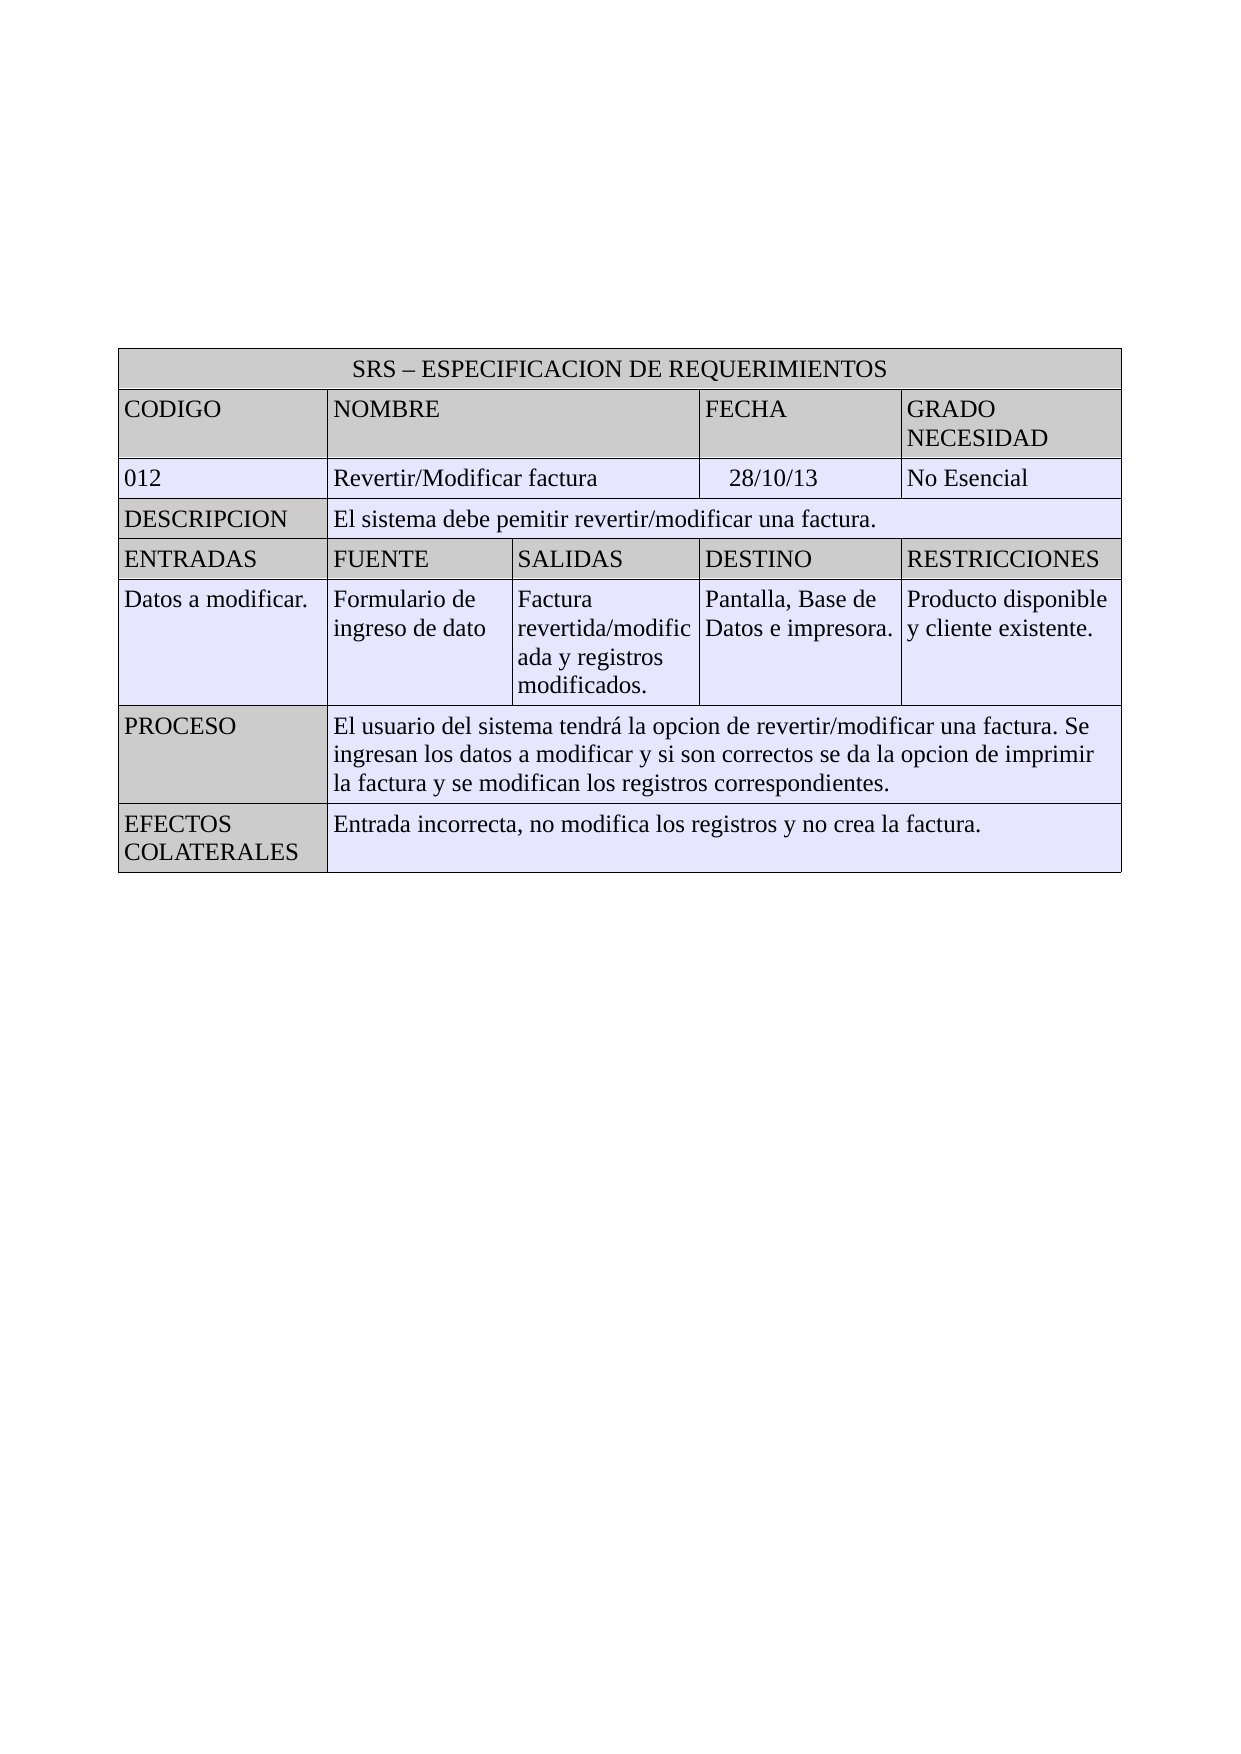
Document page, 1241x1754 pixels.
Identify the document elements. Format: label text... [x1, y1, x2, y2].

table_cell FUENTE [328, 539, 512, 578]
table_cell No Esencial [902, 459, 1121, 498]
table_cell 012 [119, 459, 327, 498]
table_cell Entrada incorrecta, no modifica los registros y no crea la factura. [328, 804, 1121, 872]
table_cell CODIGO [119, 390, 327, 457]
table_cell PROCESO [119, 706, 327, 803]
table_cell El sistema debe pemitir revertir/modificar una factura. [328, 499, 1121, 538]
table_cell Producto disponible y cliente existente. [902, 580, 1121, 705]
table_cell EFECTOS COLATERALES [119, 804, 327, 872]
table_cell Revertir/Modificar factura [328, 459, 699, 498]
table_cell DESTINO [700, 539, 901, 578]
table_cell Pantalla, Base de Datos e impresora. [700, 580, 901, 705]
table_cell RESTRICCIONES [902, 539, 1121, 578]
table_cell FECHA [700, 390, 901, 457]
table_cell 28/10/13 [700, 459, 901, 498]
table_cell GRADO NECESIDAD [902, 390, 1121, 457]
table_cell El usuario del sistema tendrá la opcion de revertir/modificar una factura. Se ingresan los datos a modificar y si son correctos se da la opcion de imprimir la factura y se modifican los registros correspondientes. [328, 706, 1121, 803]
table_cell Factura revertida/modificada y registros modificados. [513, 580, 699, 705]
table_cell Formulario de ingreso de dato [328, 580, 512, 705]
table_cell SALIDAS [513, 539, 699, 578]
table_cell Datos a modificar. [119, 580, 327, 705]
table_cell ENTRADAS [119, 539, 327, 578]
table_cell NOMBRE [328, 390, 699, 457]
table_header SRS – ESPECIFICACION DE REQUERIMIENTOS [119, 349, 1121, 388]
table_cell DESCRIPCION [119, 499, 327, 538]
